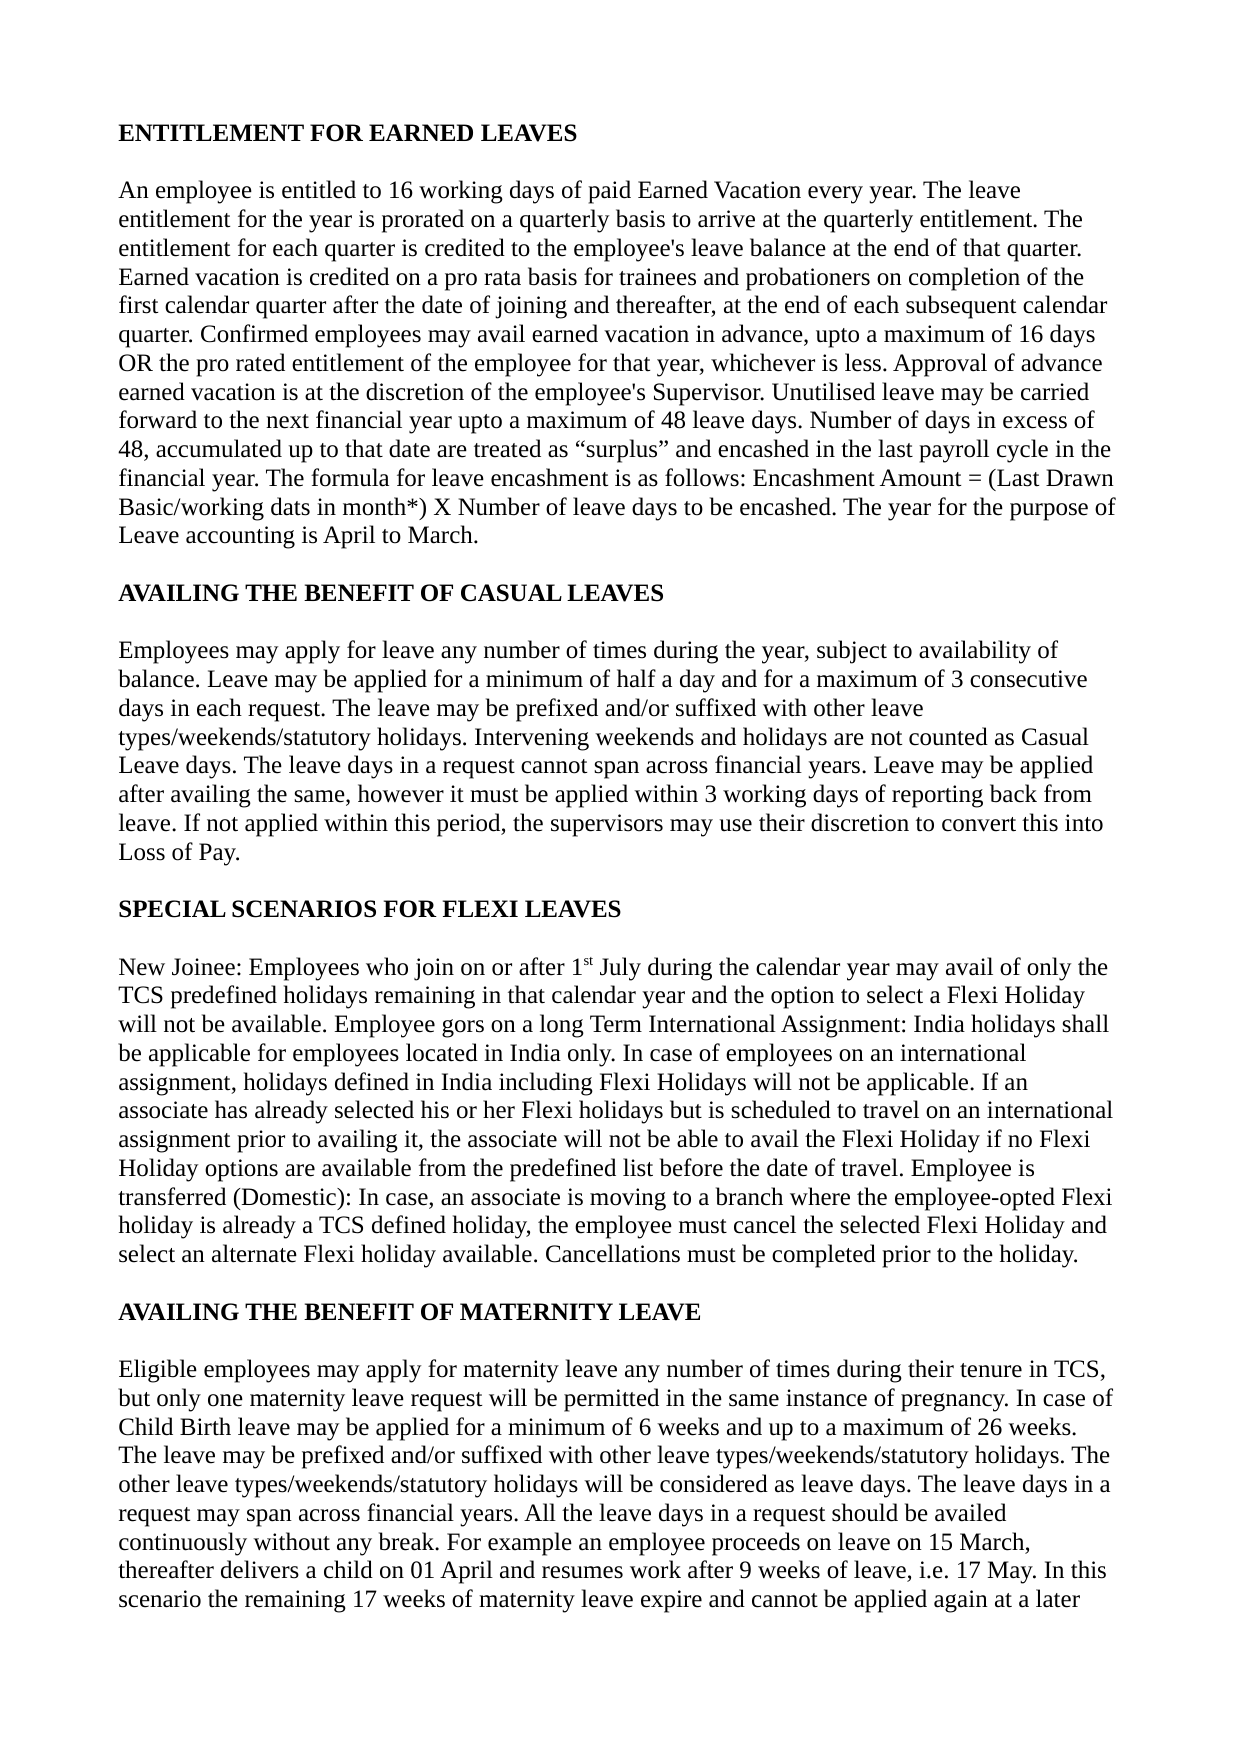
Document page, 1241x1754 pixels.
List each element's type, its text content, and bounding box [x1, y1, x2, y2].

text AVAILING THE BENEFIT OF MATERNITY LEAVE [118, 1297, 1122, 1326]
text SPECIAL SCENARIOS FOR FLEXI LEAVES [118, 894, 1122, 923]
text Employees may apply for leave any number of times during the year, subject to availability of balance. Leave may be applied for a minimum of half a day and for a maximum of 3 consecutive days in each request. The leave may be prefixed and/or suffixed with other leave types/weekends/statutory holidays. Intervening weekends and holidays are not counted as Casual Leave days. The leave days in a request cannot span across financial years. Leave may be applied after availing the same, however it must be applied within 3 working days of reporting back from leave. If not applied within this period, the supervisors may use their discretion to convert this into Loss of Pay. [118, 636, 1122, 866]
text Eligible employees may apply for maternity leave any number of times during their tenure in TCS, but only one maternity leave request will be permitted in the same instance of pregnancy. In case of Child Birth leave may be applied for a minimum of 6 weeks and up to a maximum of 26 weeks. The leave may be prefixed and/or suffixed with other leave types/weekends/statutory holidays. The other leave types/weekends/statutory holidays will be considered as leave days. The leave days in a request may span across financial years. All the leave days in a request should be availed continuously without any break. For example an employee proceeds on leave on 15 March, thereafter delivers a child on 01 April and resumes work after 9 weeks of leave, i.e. 17 May. In this scenario the remaining 17 weeks of maternity leave expire and cannot be applied again at a later [118, 1354, 1122, 1613]
text New Joinee: Employees who join on or after 1st July during the calendar year may avail of only the TCS predefined holidays remaining in that calendar year and the option to select a Flexi Holiday will not be available. Employee gors on a long Term International Assignment: India holidays shall be applicable for employees located in India only. In case of employees on an international assignment, holidays defined in India including Flexi Holidays will not be applicable. If an associate has already selected his or her Flexi holidays but is scheduled to travel on an international assignment prior to availing it, the associate will not be able to avail the Flexi Holiday if no Flexi Holiday options are available from the predefined list before the date of travel. Employee is transferred (Domestic): In case, an associate is moving to a branch where the employee-opted Flexi holiday is already a TCS defined holiday, the employee must cancel the selected Flexi Holiday and select an alternate Flexi holiday available. Cancellations must be completed prior to the holiday. [118, 952, 1122, 1268]
text ENTITLEMENT FOR EARNED LEAVES [118, 118, 1122, 147]
text AVAILING THE BENEFIT OF CASUAL LEAVES [118, 578, 1122, 607]
text An employee is entitled to 16 working days of paid Earned Vacation every year. The leave entitlement for the year is prorated on a quarterly basis to arrive at the quarterly entitlement. The entitlement for each quarter is credited to the employee's leave balance at the end of that quarter. Earned vacation is credited on a pro rata basis for trainees and probationers on completion of the first calendar quarter after the date of joining and thereafter, at the end of each subsequent calendar quarter. Confirmed employees may avail earned vacation in advance, upto a maximum of 16 days OR the pro rated entitlement of the employee for that year, whichever is less. Approval of advance earned vacation is at the discretion of the employee's Supervisor. Unutilised leave may be carried forward to the next financial year upto a maximum of 48 leave days. Number of days in excess of 48, accumulated up to that date are treated as “surplus” and encashed in the last payroll cycle in the financial year. The formula for leave encashment is as follows: Encashment Amount = (Last Drawn Basic/working dats in month*) X Number of leave days to be encashed. The year for the purpose of Leave accounting is April to March. [118, 176, 1122, 549]
